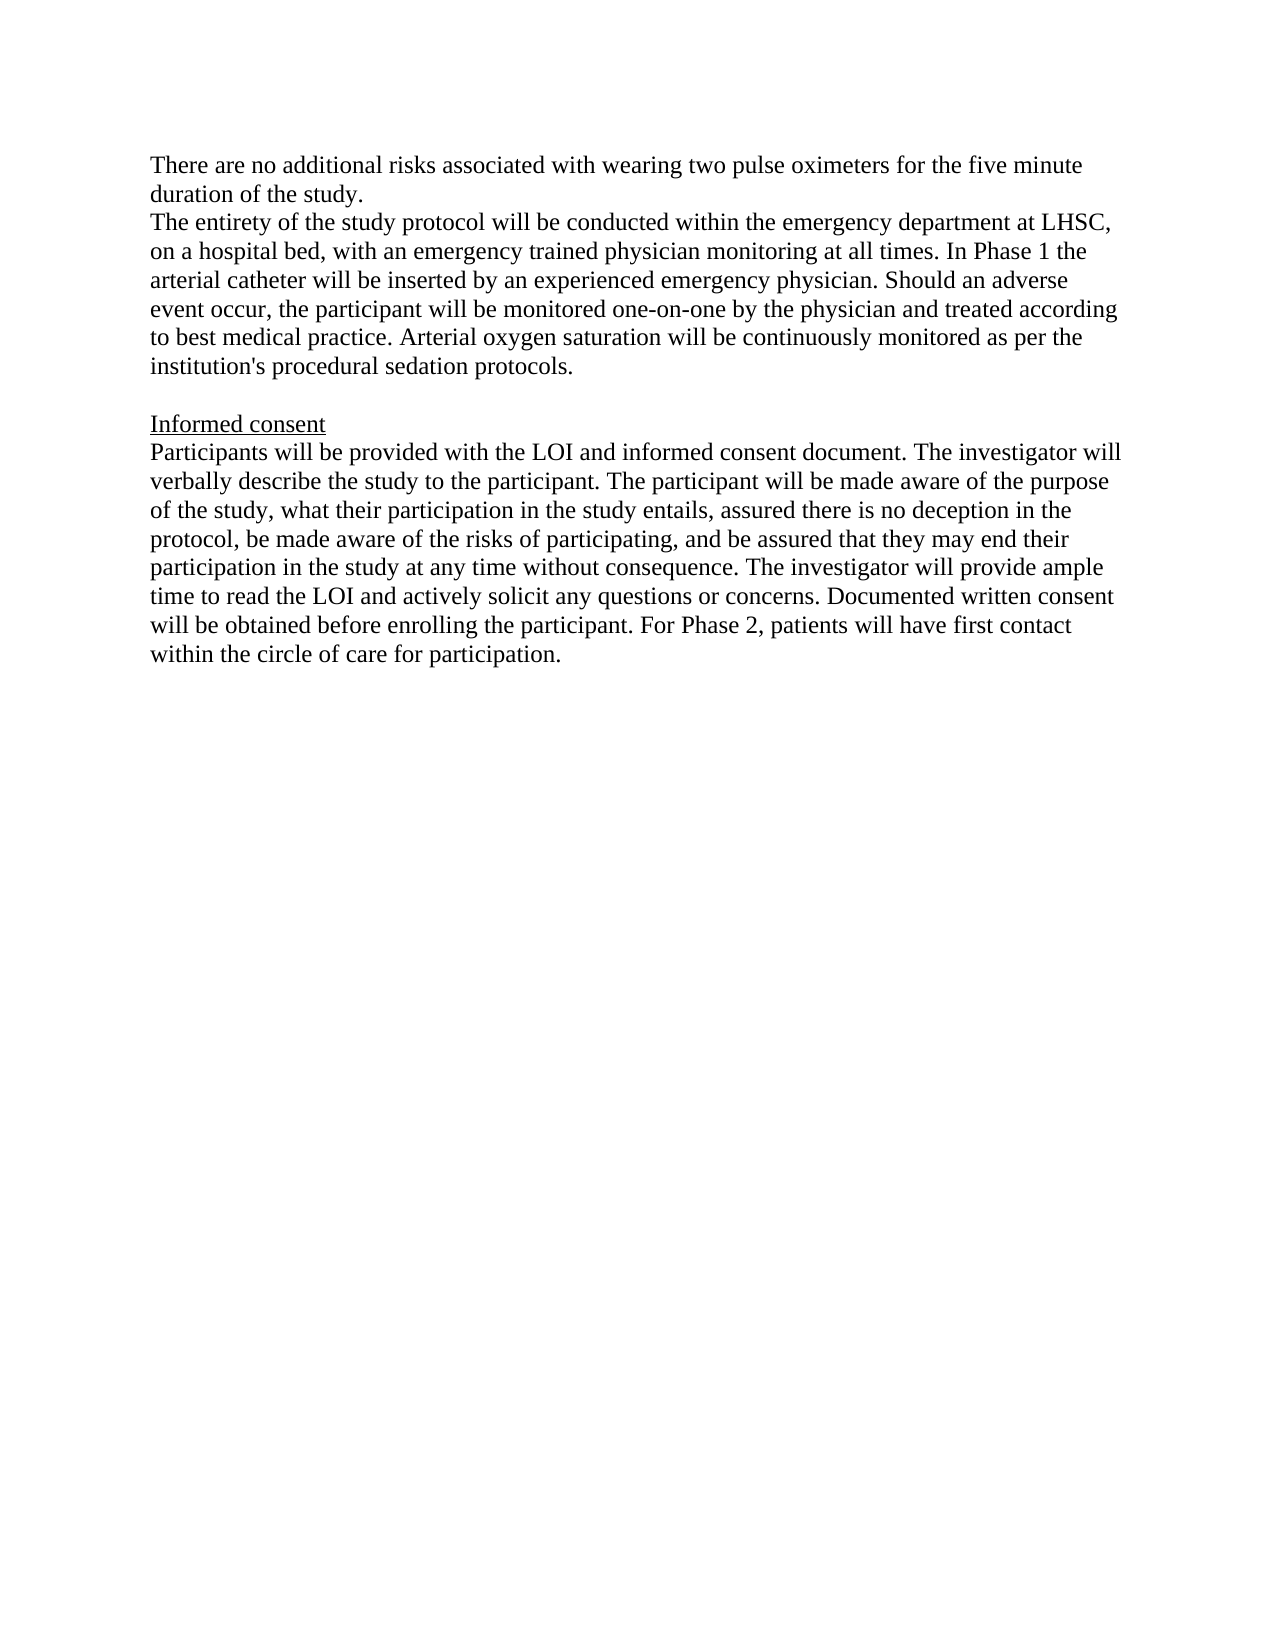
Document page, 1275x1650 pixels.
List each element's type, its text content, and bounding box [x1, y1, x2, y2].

text Informed consent [150, 409, 1125, 437]
text The entirety of the study protocol will be conducted within the emergency department at LHSC, on a hospital bed, with an emergency trained physician monitoring at all times. In Phase 1 the arterial catheter will be inserted by an experienced emergency physician. Should an adverse event occur, the participant will be monitored one-on-one by the physician and treated according to best medical practice. Arterial oxygen saturation will be continuously monitored as per the institution's procedural sedation protocols. [150, 207, 1125, 380]
text Participants will be provided with the LOI and informed consent document. The investigator will verbally describe the study to the participant. The participant will be made aware of the purpose of the study, what their participation in the study entails, assured there is no deception in the protocol, be made aware of the risks of participating, and be assured that they may end their participation in the study at any time without consequence. The investigator will provide ample time to read the LOI and actively solicit any questions or concerns. Documented written consent will be obtained before enrolling the participant. For Phase 2, patients will have first contact within the circle of care for participation. [150, 437, 1125, 667]
text There are no additional risks associated with wearing two pulse oximeters for the five minute duration of the study. [150, 150, 1125, 207]
